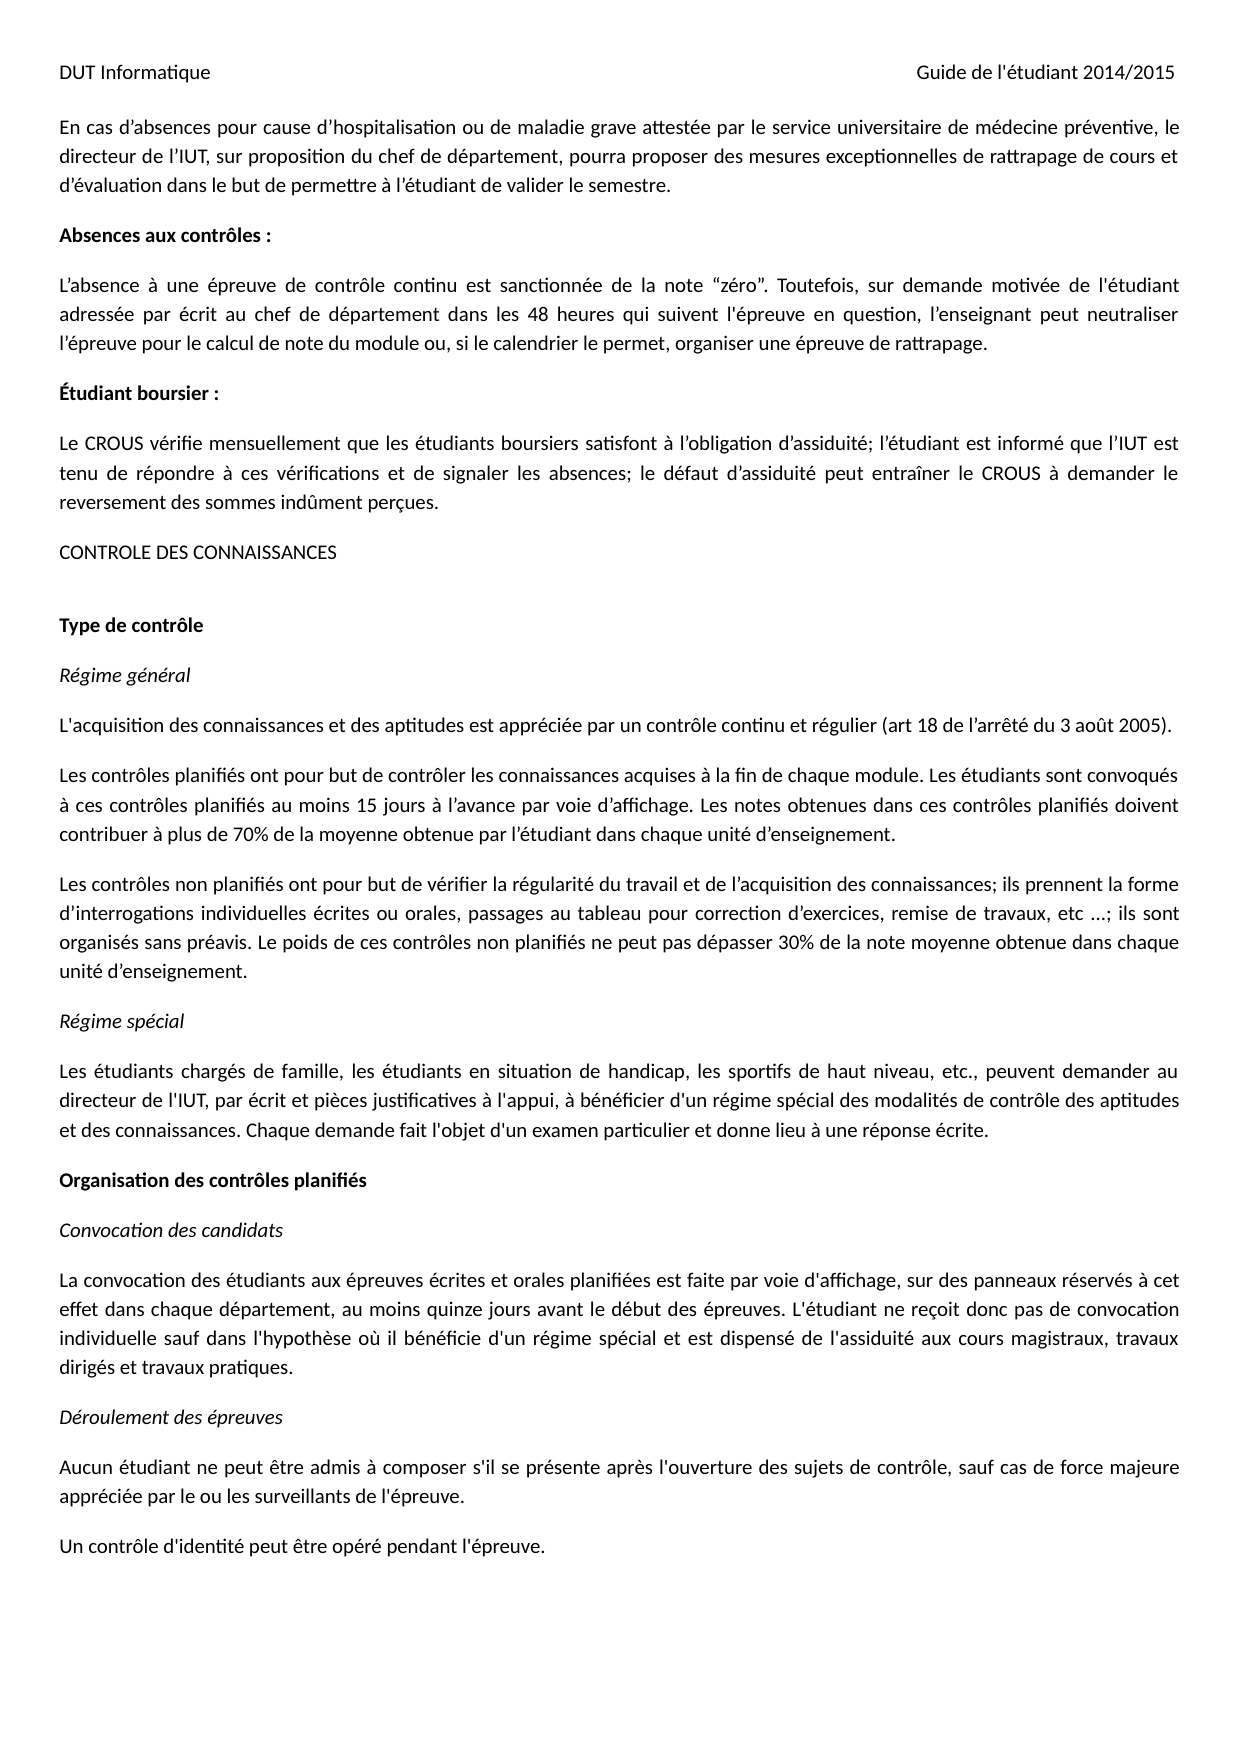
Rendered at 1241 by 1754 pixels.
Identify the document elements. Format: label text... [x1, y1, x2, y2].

text Régime général [59, 663, 1181, 688]
text Absences aux contrôles : [59, 222, 1181, 248]
text CONTROLE DES CONNAISSANCES [59, 539, 1181, 564]
text Étudiant boursier : [59, 381, 1181, 406]
text Organisation des contrôles planifiés [59, 1167, 1181, 1192]
text L'acquisition des connaissances et des aptitudes est appréciée par un contrôle continu et régulier (art 18 de l’arrêté du 3 août 2005). [59, 713, 1181, 738]
text Les étudiants chargés de famille, les étudiants en situation de handicap, les sportifs de haut niveau, etc., peuvent demander au directeur de l'IUT, par écrit et pièces justificatives à l'appui, à bénéficier d'un régime spécial des modalités de contrôle des aptitudes et des connaissances. Chaque demande fait l'objet d'un examen particulier et donne lieu à une réponse écrite. [59, 1058, 1181, 1142]
text Type de contrôle [59, 613, 1181, 638]
text Convocation des candidats [59, 1217, 1181, 1242]
text Aucun étudiant ne peut être admis à composer s'il se présente après l'ouverture des sujets de contrôle, sauf cas de force majeure appréciée par le ou les surveillants de l'épreuve. [59, 1454, 1181, 1509]
text La convocation des étudiants aux épreuves écrites et orales planifiées est faite par voie d'affichage, sur des panneaux réservés à cet effet dans chaque département, au moins quinze jours avant le début des épreuves. L'étudiant ne reçoit donc pas de convocation individuelle sauf dans l'hypothèse où il bénéficie d'un régime spécial et est dispensé de l'assiduité aux cours magistraux, travaux dirigés et travaux pratiques. [59, 1267, 1181, 1380]
text Régime spécial [59, 1008, 1181, 1034]
text Un contrôle d'identité peut être opéré pendant l'épreuve. [59, 1533, 1181, 1559]
text En cas d’absences pour cause d’hospitalisation ou de maladie grave attestée par le service universitaire de médecine préventive, le directeur de l’IUT, sur proposition du chef de département, pourra proposer des mesures exceptionnelles de rattrapage de cours et d’évaluation dans le but de permettre à l’étudiant de valider le semestre. [59, 114, 1181, 198]
text Le CROUS vérifie mensuellement que les étudiants boursiers satisfont à l’obligation d’assiduité; l’étudiant est informé que l’IUT est tenu de répondre à ces vérifications et de signaler les absences; le défaut d’assiduité peut entraîner le CROUS à demander le reversement des sommes indûment perçues. [59, 431, 1181, 514]
text Les contrôles non planifiés ont pour but de vérifier la régularité du travail et de l’acquisition des connaissances; ils prennent la forme d’interrogations individuelles écrites ou orales, passages au tableau pour correction d’exercices, remise de travaux, etc ...; ils sont organisés sans préavis. Le poids de ces contrôles non planifiés ne peut pas dépasser 30% de la note moyenne obtenue dans chaque unité d’enseignement. [59, 871, 1181, 984]
text Déroulement des épreuves [59, 1404, 1181, 1430]
text Les contrôles planifiés ont pour but de contrôler les connaissances acquises à la fin de chaque module. Les étudiants sont convoqués à ces contrôles planifiés au moins 15 jours à l’avance par voie d’affichage. Les notes obtenues dans ces contrôles planifiés doivent contribuer à plus de 70% de la moyenne obtenue par l’étudiant dans chaque unité d’enseignement. [59, 763, 1181, 846]
text L’absence à une épreuve de contrôle continu est sanctionnée de la note “zéro”. Toutefois, sur demande motivée de l'étudiant adressée par écrit au chef de département dans les 48 heures qui suivent l'épreuve en question, l’enseignant peut neutraliser l’épreuve pour le calcul de note du module ou, si le calendrier le permet, organiser une épreuve de rattrapage. [59, 272, 1181, 356]
